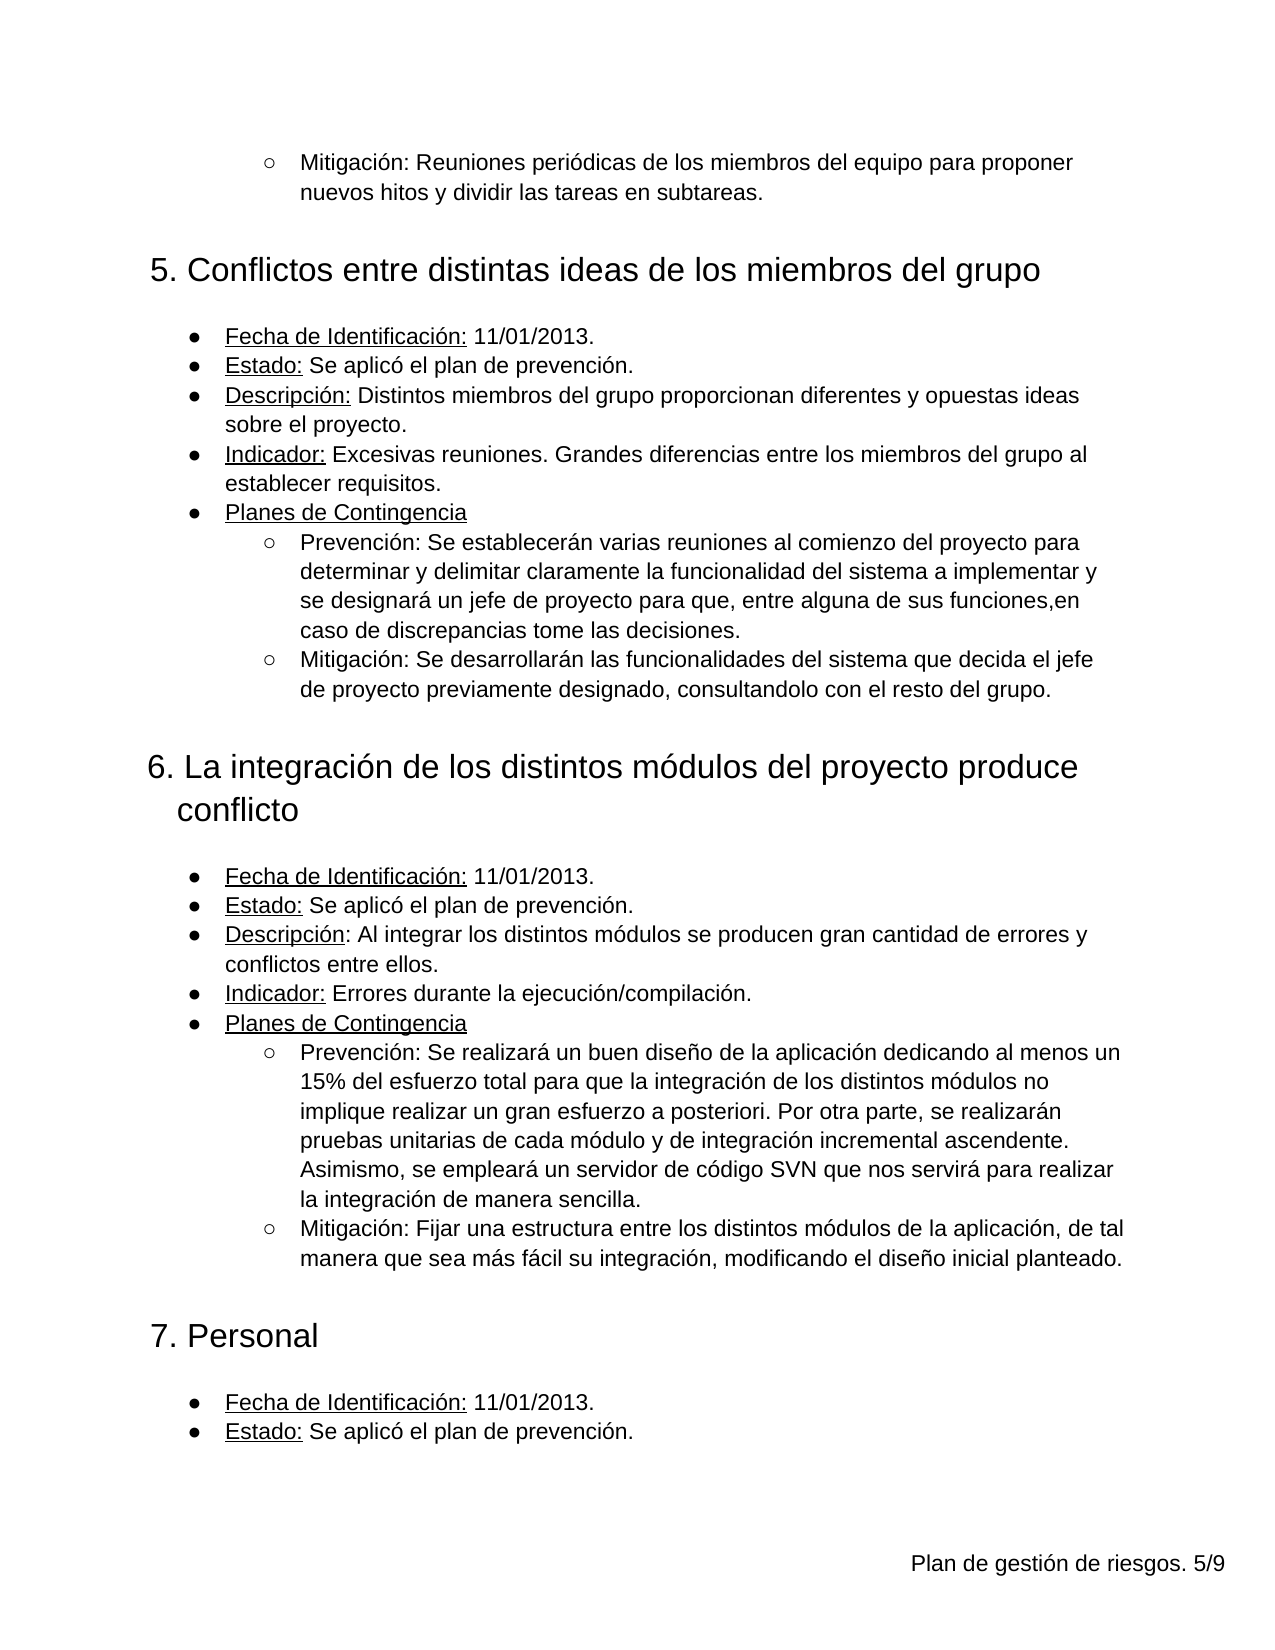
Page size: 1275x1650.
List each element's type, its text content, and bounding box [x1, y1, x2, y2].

list Mitigación: Reuniones periódicas de los miembros del equipo para proponer nuevos hitos y dividir las tareas en subtareas. [262, 150, 1125, 205]
list Estado: Se aplicó el plan de prevención. [187, 893, 1125, 918]
text 7. Personal [150, 1317, 1125, 1355]
list Fecha de Identificación: 11/01/2013. [187, 324, 1125, 349]
text 6. La integración de los distintos módulos del proyecto produce conflicto [147, 748, 1125, 828]
list Descripción: Distintos miembros del grupo proporcionan diferentes y opuestas ideas sobre el proyecto. [187, 382, 1125, 437]
list Fecha de Identificación: 11/01/2013. [187, 1390, 1125, 1415]
list Estado: Se aplicó el plan de prevención. [187, 1419, 1125, 1445]
list Mitigación: Se desarrollarán las funcionalidades del sistema que decida el jefe de proyecto previamente designado, consultandolo con el resto del grupo. [262, 647, 1125, 702]
list Prevención: Se realizará un buen diseño de la aplicación dedicando al menos un 15% del esfuerzo total para que la integración de los distintos módulos no implique realizar un gran esfuerzo a posteriori. Por otra parte, se realizarán pruebas unitarias de cada módulo y de integración incremental ascendente. Asimismo, se empleará un servidor de código SVN que nos servirá para realizar la integración de manera sencilla. [262, 1040, 1125, 1212]
list Prevención: Se establecerán varias reuniones al comienzo del proyecto para determinar y delimitar claramente la funcionalidad del sistema a implementar y se designará un jefe de proyecto para que, entre alguna de sus funciones,en caso de discrepancias tome las decisiones. [262, 529, 1125, 643]
list Estado: Se aplicó el plan de prevención. [187, 353, 1125, 379]
list Indicador: Errores durante la ejecución/compilación. [187, 981, 1125, 1007]
list Planes de Contingencia [187, 1010, 1125, 1036]
list Fecha de Identificación: 11/01/2013. [187, 863, 1125, 889]
list Indicador: Excesivas reuniones. Grandes diferencias entre los miembros del grupo al establecer requisitos. [187, 441, 1125, 496]
list Mitigación: Fijar una estructura entre los distintos módulos de la aplicación, de tal manera que sea más fácil su integración, modificando el diseño inicial planteado. [262, 1216, 1125, 1271]
list Descripción: Al integrar los distintos módulos se producen gran cantidad de errores y conflictos entre ellos. [187, 922, 1125, 977]
list Planes de Contingencia [187, 500, 1125, 526]
text 5. Conflictos entre distintas ideas de los miembros del grupo [150, 252, 1125, 289]
